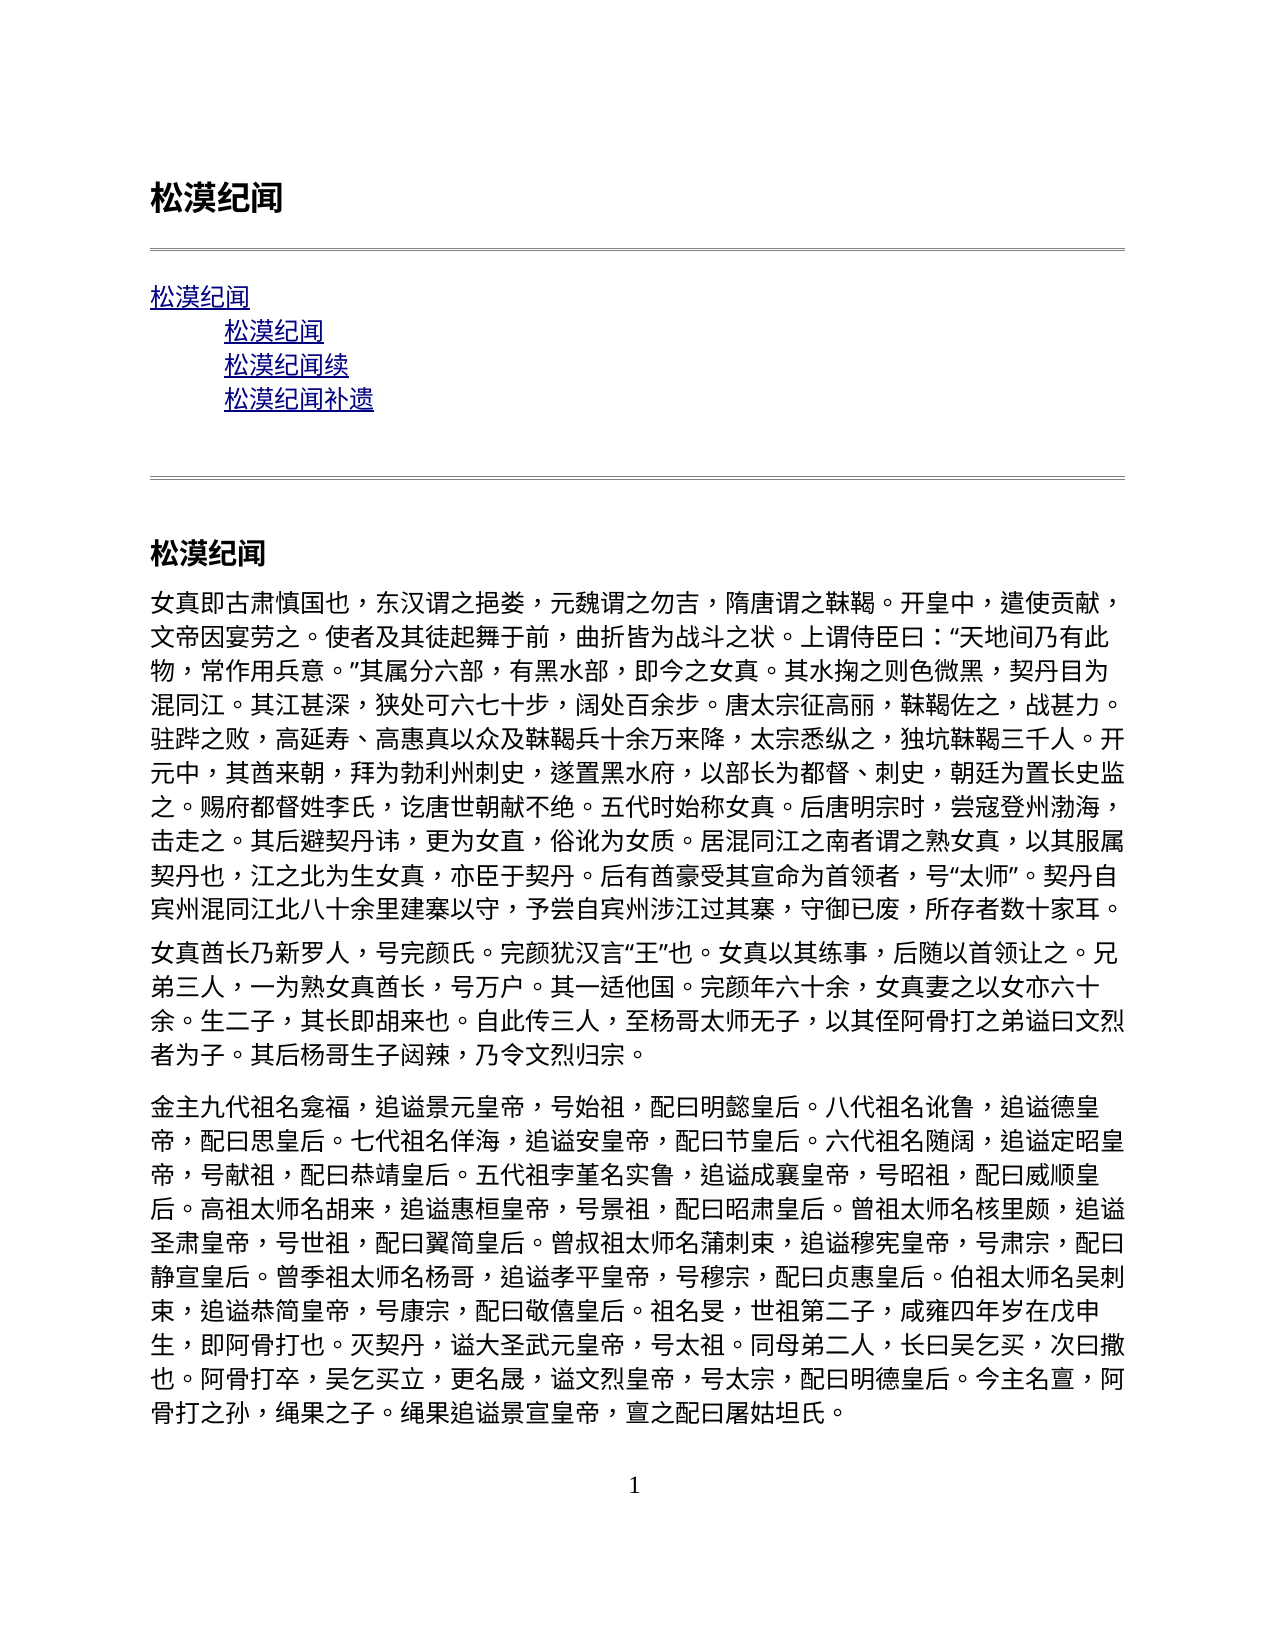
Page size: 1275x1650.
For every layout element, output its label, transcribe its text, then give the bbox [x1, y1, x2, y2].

text 金主九代祖名龛福，追谥景元皇帝，号始祖，配曰明懿皇后。八代祖名讹鲁，追谥德皇帝，配曰思皇后。七代祖名佯海，追谥安皇帝，配曰节皇后。六代祖名随阔，追谥定昭皇帝，号献祖，配曰恭靖皇后。五代祖孛堇名实鲁，追谥成襄皇帝，号昭祖，配曰威顺皇后。高祖太师名胡来，追谥惠桓皇帝，号景祖，配曰昭肃皇后。曾祖太师名核里颇，追谥圣肃皇帝，号世祖，配曰翼简皇后。曾叔祖太师名蒲刺束，追谥穆宪皇帝，号肃宗，配曰静宣皇后。曾季祖太师名杨哥，追谥孝平皇帝，号穆宗，配曰贞惠皇后。伯祖太师名吴刺束，追谥恭简皇帝，号康宗，配曰敬僖皇后。祖名旻，世祖第二子，咸雍四年岁在戊申生，即阿骨打也。灭契丹，谥大圣武元皇帝，号太祖。同母弟二人，长曰吴乞买，次曰撒也。阿骨打卒，吴乞买立，更名晟，谥文烈皇帝，号太宗，配曰明德皇后。今主名亶，阿骨打之孙，绳果之子。绳果追谥景宣皇帝，亶之配曰屠姑坦氏。 [150, 1089, 1125, 1430]
text 女真即古肃慎国也，东汉谓之挹娄，元魏谓之勿吉，隋唐谓之靺鞨。开皇中，遣使贡献，文帝因宴劳之。使者及其徒起舞于前，曲折皆为战斗之状。上谓侍臣曰：“天地间乃有此物，常作用兵意。”其属分六部，有黑水部，即今之女真。其水掬之则色微黑，契丹目为混同江。其江甚深，狭处可六七十步，阔处百余步。唐太宗征高丽，靺鞨佐之，战甚力。驻跸之败，高延寿、高惠真以众及靺鞨兵十余万来降，太宗悉纵之，独坑靺鞨三千人。开元中，其酋来朝，拜为勃利州刺史，遂置黑水府，以部长为都督、刺史，朝廷为置长史监之。赐府都督姓李氏，讫唐世朝献不绝。五代时始称女真。后唐明宗时，尝寇登州渤海，击走之。其后避契丹讳，更为女直，俗讹为女质。居混同江之南者谓之熟女真，以其服属契丹也，江之北为生女真，亦臣于契丹。后有酋豪受其宣命为首领者，号“太师”。契丹自宾州混同江北八十余里建寨以守，予尝自宾州涉江过其寨，守御已废，所存者数十家耳。 [150, 586, 1125, 926]
subtitle 松漠纪闻 [150, 533, 1125, 573]
text 松漠纪闻 松漠纪闻 松漠纪闻续 松漠纪闻补遗 [150, 279, 1125, 416]
text 女真酋长乃新罗人，号完颜氏。完颜犹汉言“王”也。女真以其练事，后随以首领让之。兄弟三人，一为熟女真酋长，号万户。其一适他国。完颜年六十余，女真妻之以女亦六十余。生二子，其长即胡来也。自此传三人，至杨哥太师无子，以其侄阿骨打之弟谥曰文烈者为子。其后杨哥生子闼辣，乃令文烈归宗。 [150, 935, 1125, 1071]
subtitle 松漠纪闻 [150, 175, 1125, 221]
